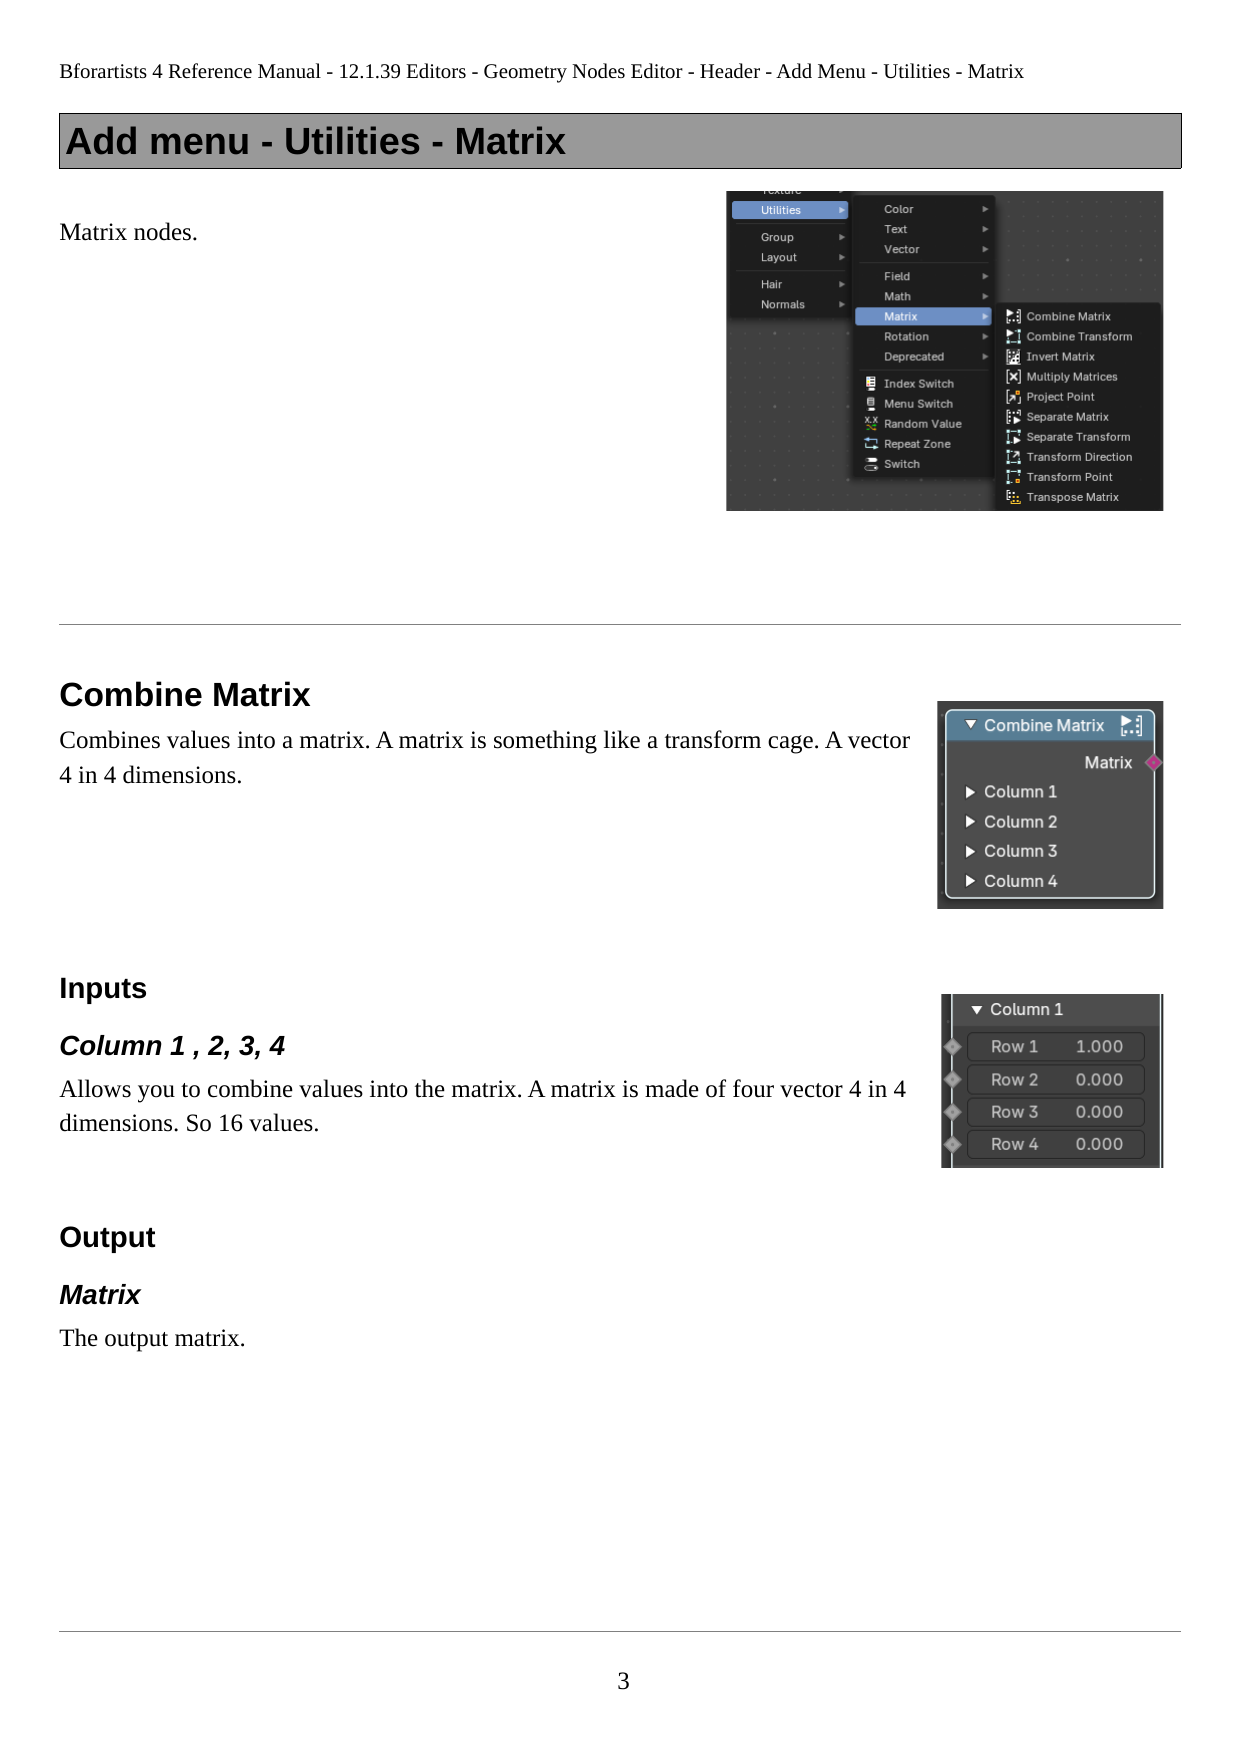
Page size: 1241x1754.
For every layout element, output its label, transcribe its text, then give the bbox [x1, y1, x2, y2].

picture [937, 701, 1164, 909]
text [1164, 217, 1181, 246]
table_header Add menu - Utilities - Matrix [60, 114, 1181, 168]
subtitle Inputs [59, 971, 1181, 1005]
picture [941, 994, 1164, 1168]
text The output matrix. [59, 1323, 1181, 1351]
subtitle [1164, 1030, 1181, 1062]
text Allows you to combine values into the matrix. A matrix is made of four vector 4 in 4 dimensions. So 16 values. [59, 1074, 941, 1137]
subtitle Matrix [59, 1278, 1181, 1310]
picture [726, 191, 1164, 511]
subtitle Output [59, 1219, 1181, 1253]
subtitle Column 1 , 2, 3, 4 [59, 1030, 941, 1062]
text Combines values into a matrix. A matrix is something like a transform cage. A vector 4 in 4 dimensions. [59, 726, 937, 789]
subtitle Combine Matrix [59, 674, 1181, 713]
text Matrix nodes. [59, 217, 726, 246]
